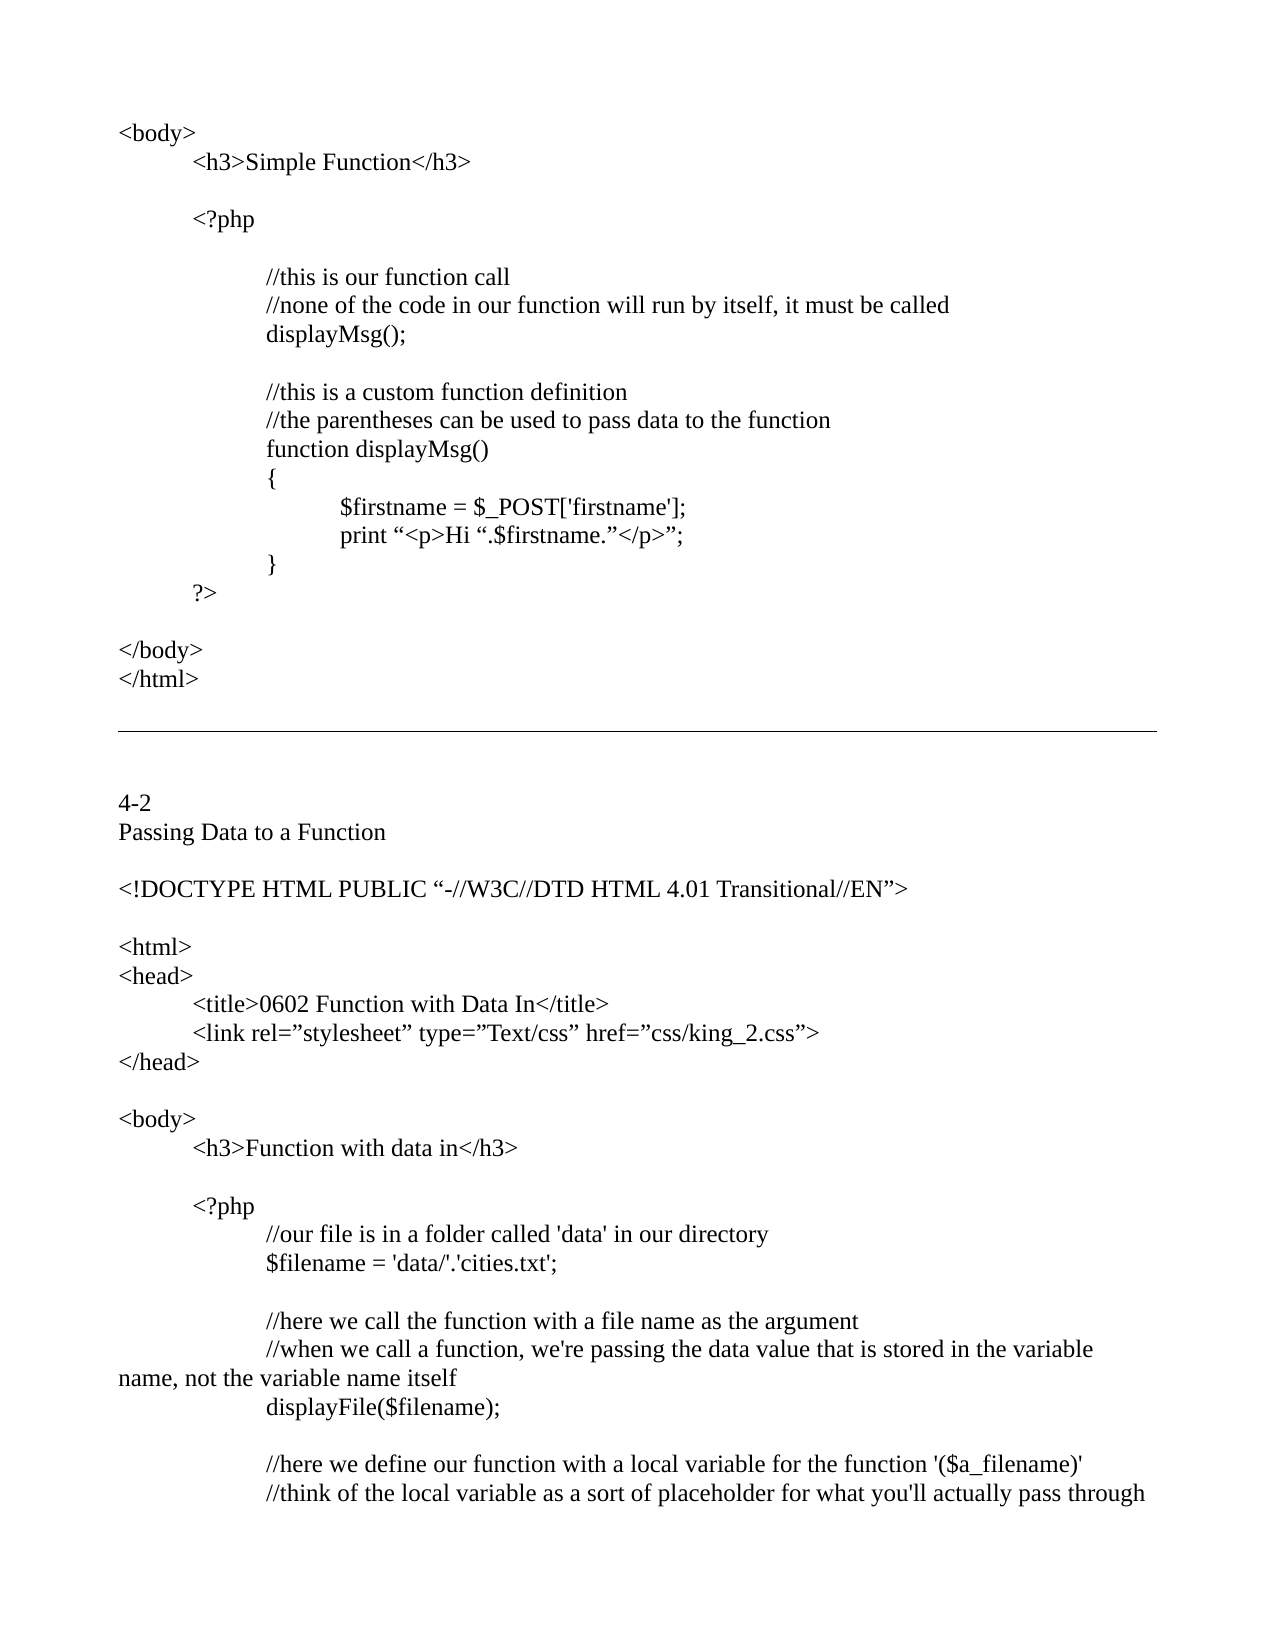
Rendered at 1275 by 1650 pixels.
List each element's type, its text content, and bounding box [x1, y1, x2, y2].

text function displayMsg() [118, 434, 1157, 463]
text //here we define our function with a local variable for the function '($a_filename)' [118, 1449, 1157, 1478]
text Passing Data to a Function [118, 817, 1157, 846]
text <link rel=”stylesheet” type=”Text/css” href=”css/king_2.css”> [118, 1018, 1157, 1047]
text $filename = 'data/'.'cities.txt'; [118, 1248, 1157, 1277]
text //here we call the function with a file name as the argument [118, 1306, 1157, 1334]
text //none of the code in our function will run by itself, it must be called [118, 291, 1157, 319]
text </body> [118, 636, 1157, 664]
text <head> [118, 961, 1157, 989]
text //when we call a function, we're passing the data value that is stored in the variable name, not the variable name itself [118, 1334, 1157, 1392]
text print “<p>Hi “.$firstname.”</p>”; [118, 521, 1157, 549]
text <!DOCTYPE HTML PUBLIC “-//W3C//DTD HTML 4.01 Transitional//EN”> [118, 874, 1157, 903]
text //this is a custom function definition [118, 377, 1157, 406]
text //this is our function call [118, 262, 1157, 291]
text $firstname = $_POST['firstname']; [118, 492, 1157, 521]
text displayMsg(); [118, 319, 1157, 348]
text <body> [118, 1104, 1157, 1133]
text } [118, 549, 1157, 578]
text //our file is in a folder called 'data' in our directory [118, 1219, 1157, 1248]
text //think of the local variable as a sort of placeholder for what you'll actually pass through [118, 1478, 1157, 1507]
text <h3>Function with data in</h3> [118, 1133, 1157, 1162]
text <?php [118, 1191, 1157, 1219]
text { [118, 463, 1157, 492]
text ?> [118, 578, 1157, 607]
text <h3>Simple Function</h3> [118, 147, 1157, 176]
text </html> [118, 664, 1157, 693]
text 4-2 [118, 788, 1157, 817]
text //the parentheses can be used to pass data to the function [118, 406, 1157, 434]
text <body> [118, 118, 1157, 147]
text displayFile($filename); [118, 1392, 1157, 1421]
text <?php [118, 204, 1157, 233]
text <html> [118, 932, 1157, 961]
text <title>0602 Function with Data In</title> [118, 989, 1157, 1018]
text </head> [118, 1047, 1157, 1076]
